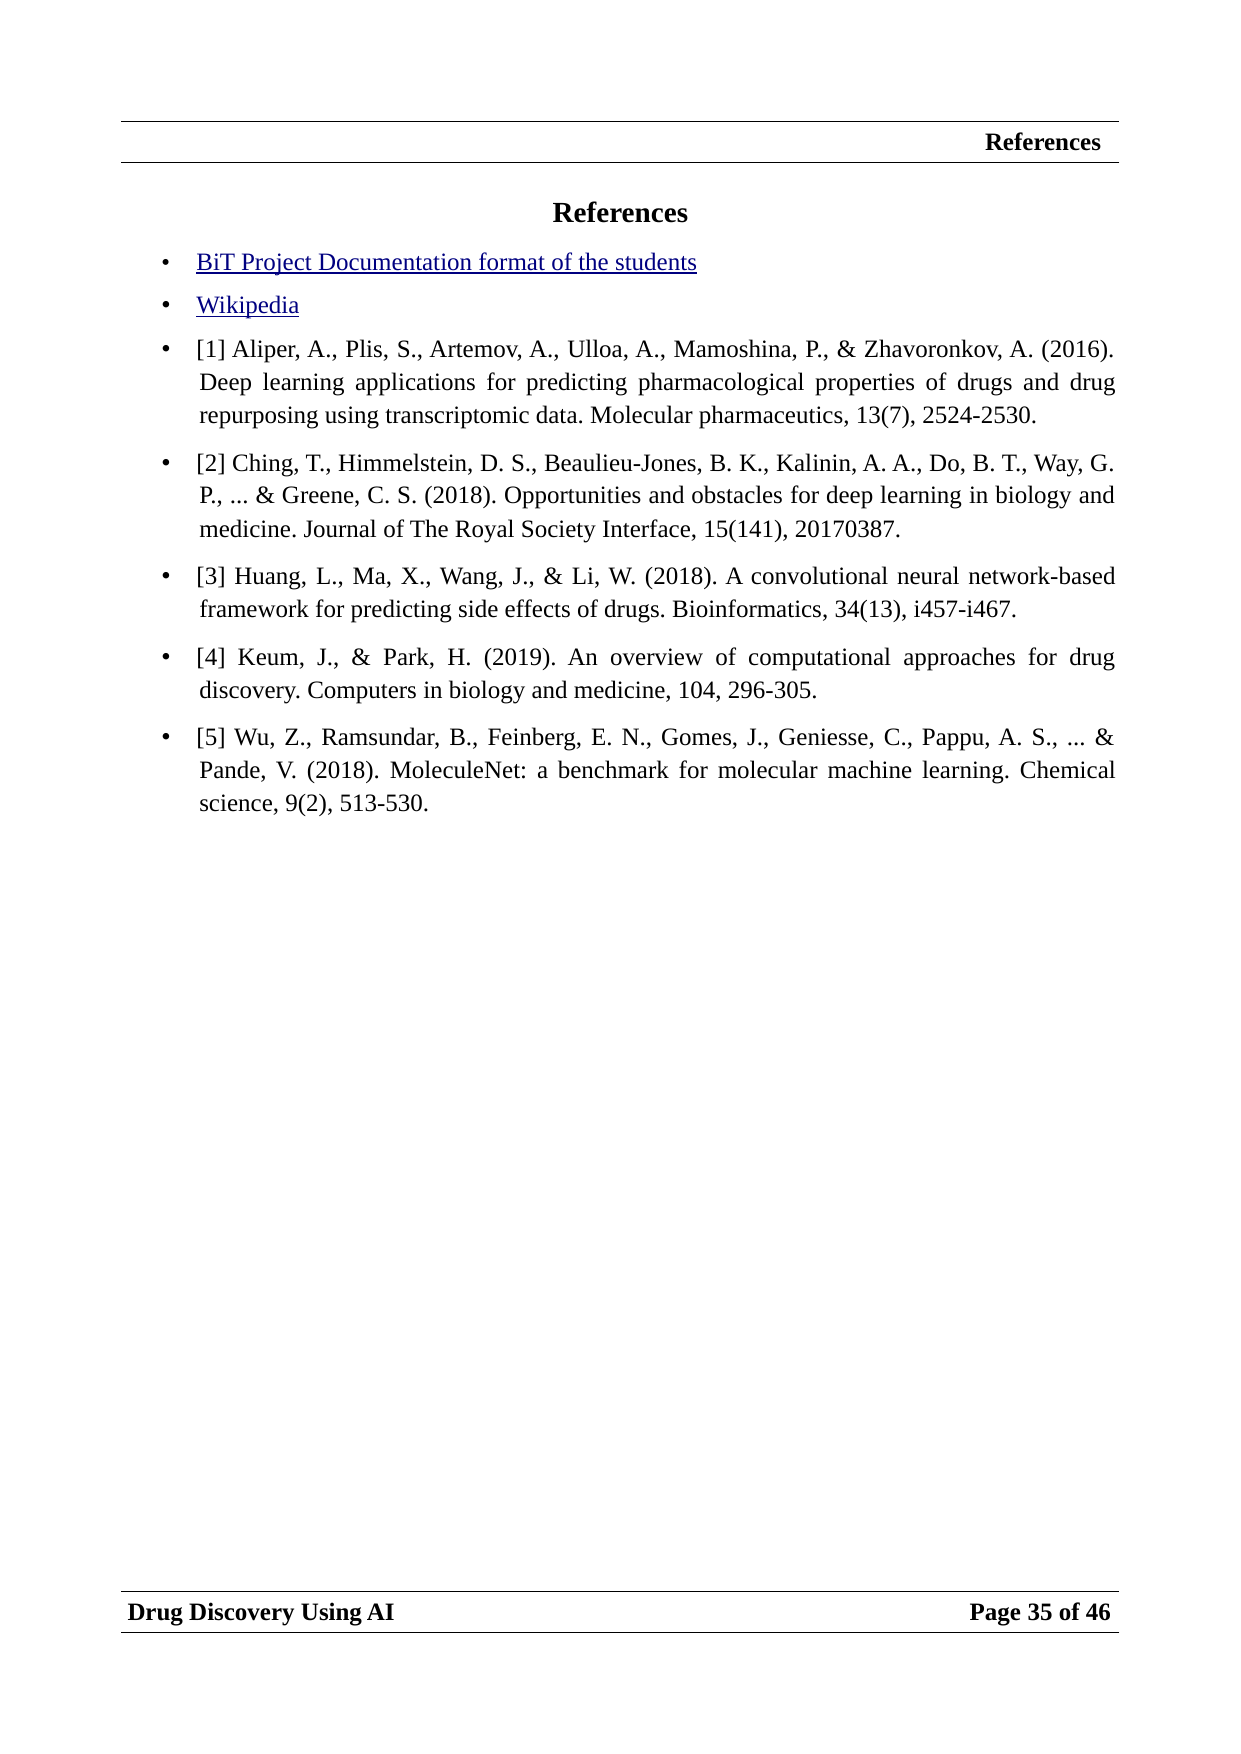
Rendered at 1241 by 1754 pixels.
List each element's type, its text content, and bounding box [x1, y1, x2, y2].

list Wikipedia [159, 288, 1119, 319]
list [5] Wu, Z., Ramsundar, B., Feinberg, E. N., Gomes, J., Geniesse, C., Pappu, A. S., ... & Pande, V. (2018). MoleculeNet: a benchmark for molecular machine learning. Chemical science, 9(2), 513-530. [159, 719, 1119, 820]
subtitle References [121, 192, 1119, 232]
list [2] Ching, T., Himmelstein, D. S., Beaulieu-Jones, B. K., Kalinin, A. A., Do, B. T., Way, G. P., ... & Greene, C. S. (2018). Opportunities and obstacles for deep learning in biology and medicine. Journal of The Royal Society Interface, 15(141), 20170387. [159, 444, 1119, 542]
list [3] Huang, L., Ma, X., Wang, J., & Li, W. (2018). A convolutional neural network-based framework for predicting side effects of drugs. Bioinformatics, 34(13), i457-i467. [159, 558, 1119, 623]
list BiT Project Documentation format of the students [159, 244, 1119, 276]
list [1] Aliper, A., Plis, S., Artemov, A., Ulloa, A., Mamoshina, P., & Zhavoronkov, A. (2016). Deep learning applications for predicting pharmacological properties of drugs and drug repurposing using transcriptomic data. Molecular pharmaceutics, 13(7), 2524-2530. [159, 331, 1119, 429]
list [4] Keum, J., & Park, H. (2019). An overview of computational approaches for drug discovery. Computers in biology and medicine, 104, 296-305. [159, 639, 1119, 704]
